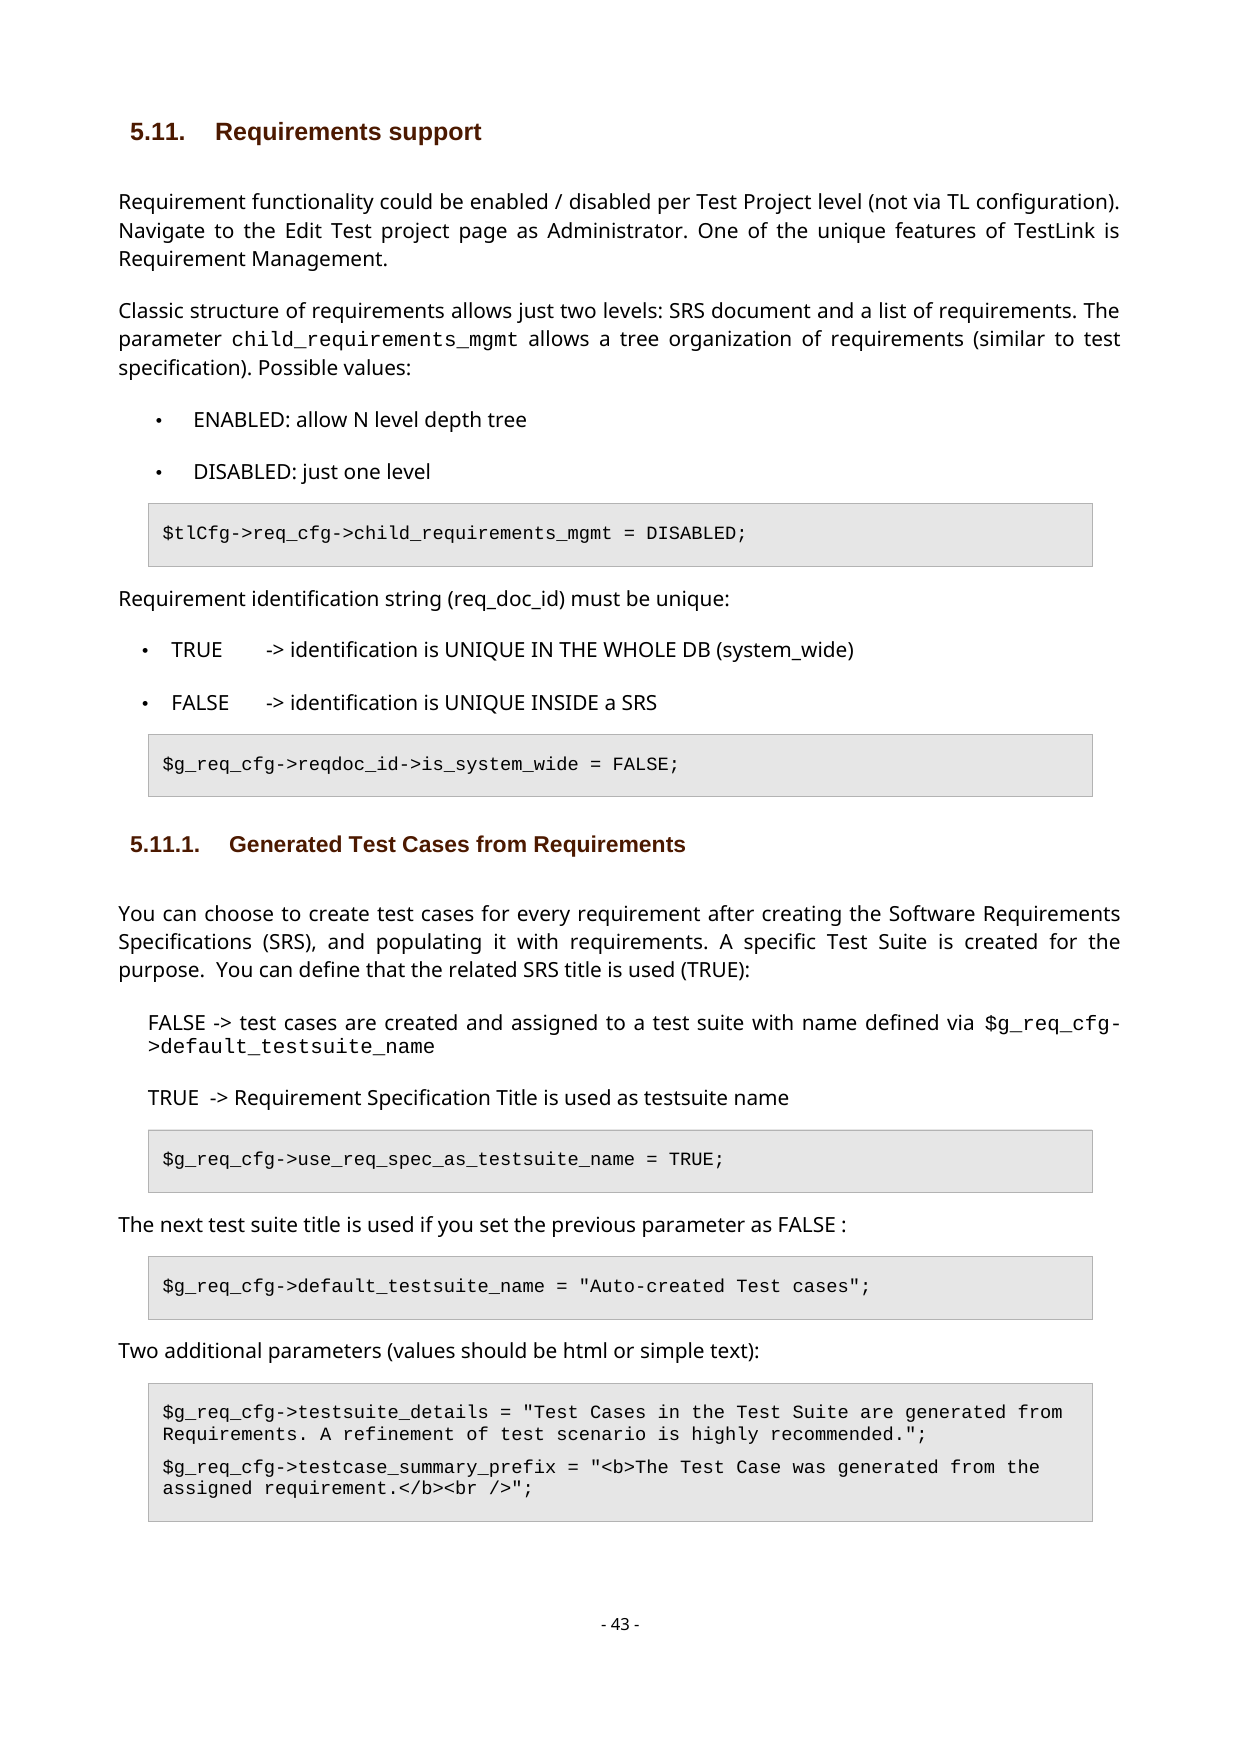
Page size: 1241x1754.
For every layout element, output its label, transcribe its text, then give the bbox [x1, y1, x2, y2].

text $tlCfg->req_cfg->child_requirements_mgmt = DISABLED; [149, 504, 1092, 566]
text Classic structure of requirements allows just two levels: SRS document and a list of requirements. The parameter child_requirements_mgmt allows a tree organization of requirements (similar to test specification). Possible values: [118, 296, 1122, 382]
text Requirement functionality could be enabled / disabled per Test Project level (not via TL configuration). Navigate to the Edit Test project page as Administrator. One of the unique features of TestLink is Requirement Management. [118, 187, 1122, 273]
text You can choose to create test cases for every requirement after creating the Software Requirements Specifications (SRS), and populating it with requirements. A specific Test Suite is created for the purpose. You can define that the related SRS title is used (TRUE): [118, 899, 1122, 984]
subtitle Generated Test Cases from Requirements [130, 832, 1110, 857]
list TRUE -> identification is UNIQUE IN THE WHOLE DB (system_wide) [142, 636, 1122, 664]
text $g_req_cfg->use_req_spec_as_testsuite_name = TRUE; [149, 1131, 1092, 1192]
text $g_req_cfg->reqdoc_id->is_system_wide = FALSE; [149, 735, 1092, 796]
text $g_req_cfg->testcase_summary_prefix = "<b>The Test Case was generated from the assigned requirement.</b><br />"; [149, 1437, 1092, 1521]
list ENABLED: allow N level depth tree [156, 405, 1122, 433]
text The next test suite title is used if you set the previous parameter as FALSE : [118, 1210, 1122, 1238]
text Two additional parameters (values should be html or simple text): [118, 1336, 1122, 1365]
list DISABLED: just one level [156, 457, 1122, 486]
list FALSE -> identification is UNIQUE INSIDE a SRS [142, 688, 1122, 716]
text $g_req_cfg->default_testsuite_name = "Auto-created Test cases"; [149, 1257, 1092, 1319]
subtitle Requirements support [130, 118, 1110, 146]
text Requirement identification string (req_doc_id) must be unique: [118, 584, 1122, 612]
text $g_req_cfg->testsuite_details = "Test Cases in the Test Suite are generated from Requirements. A refinement of test scenario is highly recommended."; [149, 1384, 1092, 1437]
text TRUE -> Requirement Specification Title is used as testsuite name [148, 1083, 1122, 1112]
text FALSE -> test cases are created and assigned to a test suite with name defined via $g_req_cfg->default_testsuite_name [148, 1008, 1122, 1060]
